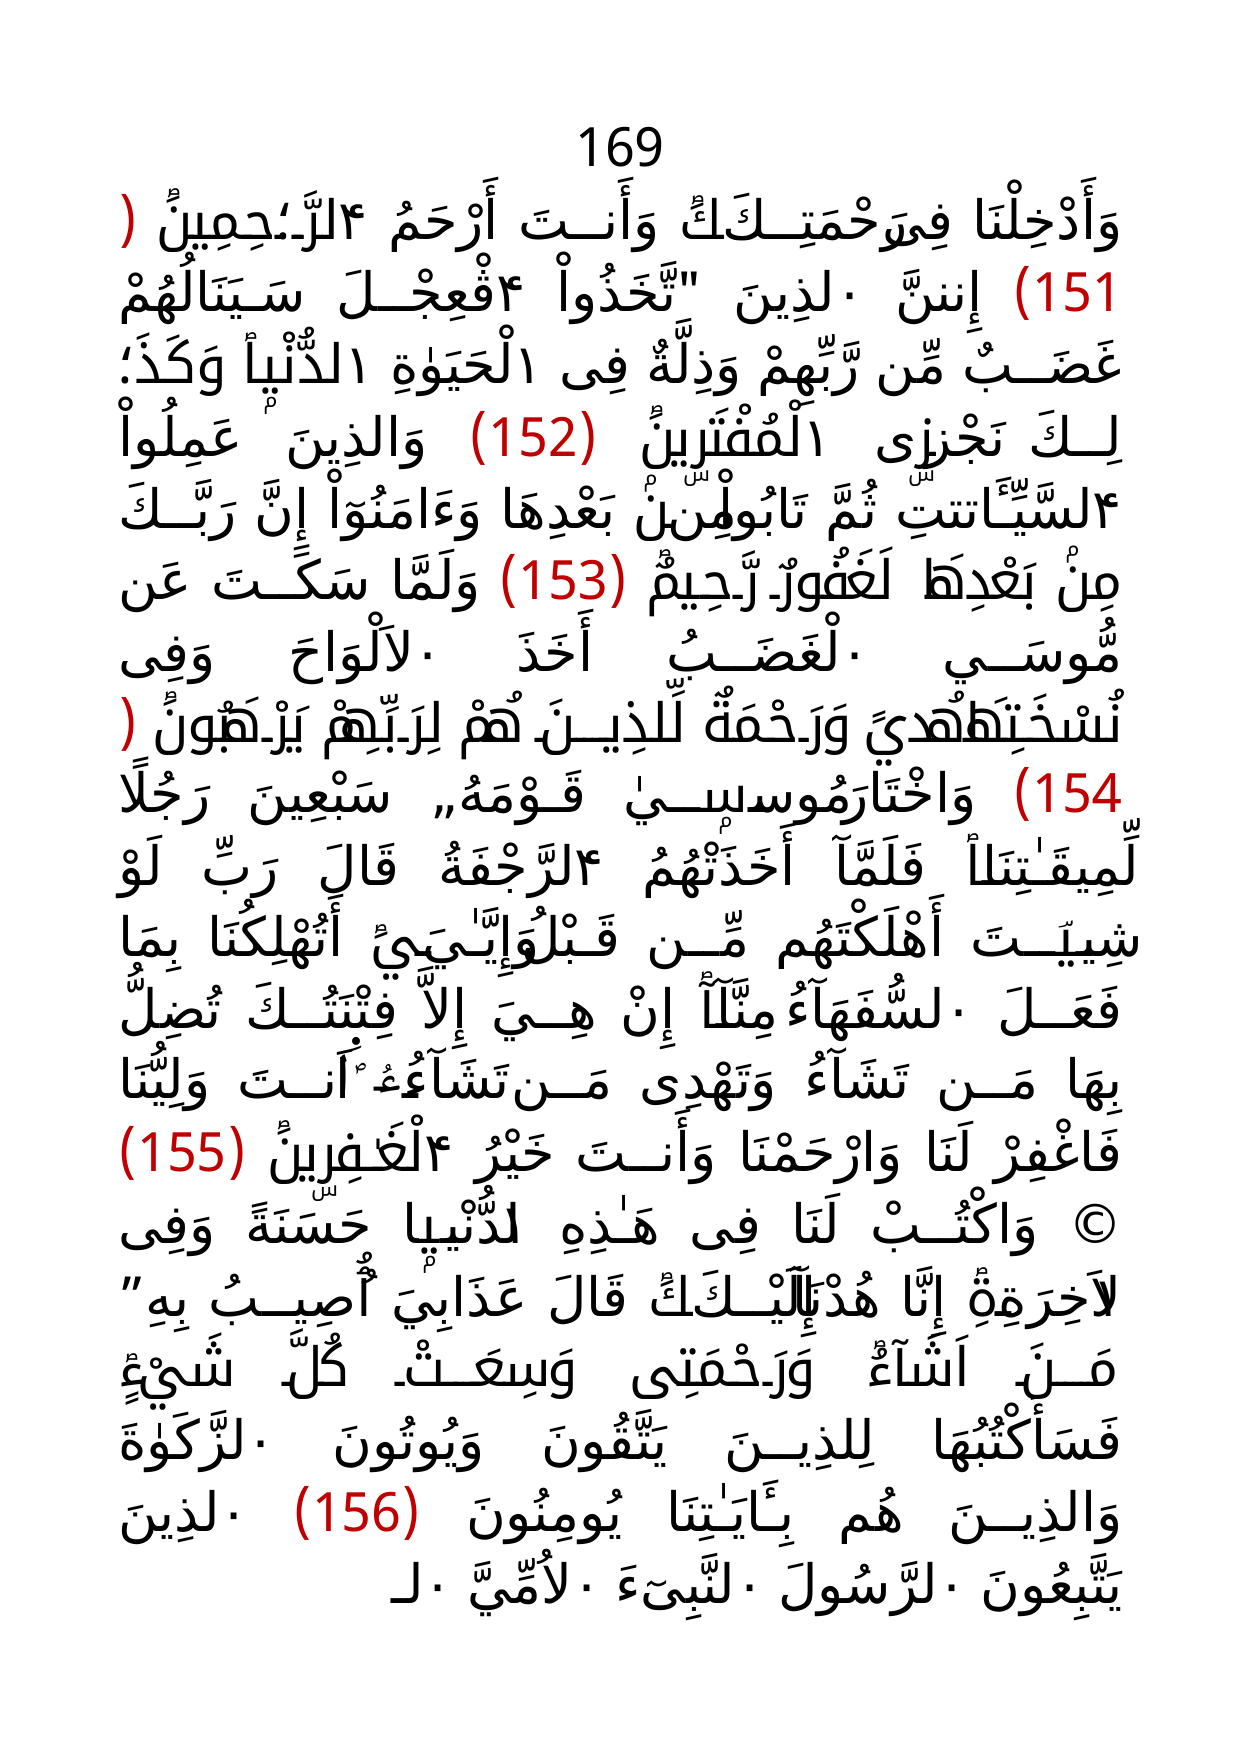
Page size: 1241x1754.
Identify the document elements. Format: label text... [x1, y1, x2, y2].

text وَأَدْخِلْنَا فِى رَحْمَتِــكَؐ وَأَنــتَ أَرْحَمُ ۴لرَّ؛حِمِينَؐ (151) إِنننَّ ۰لذِينَ "تَّخَذُواْ ۴ڤْعِجْــلَ سَـيَنَالُهُمْ غَضَــبٌ مِّن رَّبِّهِمْ وَذِلَّةٌ فِى ۱لْحَيَوٰةِ ۱لدُّنْيۭاؐ وَكَذَ؛لِــكَ نَجْزۣى ۱لْمُفْتَرۣينَؐ (152) وَالذِينَ عَمِلُواْ ۴لسَّيِّـَٔاتتتِ ثُمَّ تَابُواْ مِنۢ بَعْدِهَا وَءَامَنُوٓاْ إِنَّ رَبَّــكَ مِنۢ بَعْدِهَا لَغَفُورٌ رَّحِيمٌؐ (153) وَلَمَّا سَكَــتَ عَن مُّوسَــي ۰لْغَضَــبُ أَخَذَ ۰لاَلْوَاحَ وَفِى نُسْخَتِهَاهُديً وَرَحْمَةٌ لِّلذِيــنَ هُمْ لِرَبِّهِمْ يَرْهَبُونَؐ (154) وَاخْتَارَ مُوسۭــيٰ قَـوْمَهُ„ سَبْعِينَ رَجُلًا لِّمِيقَـٰتِنَاؐ فَلَمَّآ أَخَذَتْهُمُ ۴لرَّجْفَةُ قَالَ رَبِّ لَوْ شِيؔــتَ أَهْلَكْتَهُم مِّــن قَـبْلُ وَإِيَّـٰيَؐ أَتُهْلِكُنَا بِمَا فَعَــلَ ۰لسُّفَهَآءُ مِنَّآؐ إِنْ هِــيَ إِلاَّ فِتْنَتُــكَ تُضِلُّ بِهَا مَــن تَشَآءُ وَتَهْدِى مَــن تَشَآءُؐ اَ۬نــتَ وَلِيُّنَا فَاغْفِرْ لَنَا وَارْحَمْنَا وَأَنــتَ خَيْرُ ۴لْغَـٰفِرۣينَؐ (155) © وَاكْتُــبْ لَنَا فِى هَـٰذِهِ ۱لدُّنْيۭا حَسَنَةً وَفِى ۱لاَخِرَةِؐ إِنَّا هُدْنَآ إِلَيْــكَؐ قَالَ عَذَابِيَ ٱُصِيــبُ بِهِ” مَــنَ اَشَآءُؐ وَرَحْمَتِى وَسِعَــتْ كُلَّ شَيْءٍؐ فَسَأَكْتُبُهَا لِلذِيــنَ يَتَّقُونَ وَيُوتُونَ ۰لزَّكَوٰةَ وَالذِيــنَ هُم بِـَٔايَـٰتِنَا يُومِنُونَ (156) ۰لذِينَ يَتَّبِعُونَ ۰لرَّسُولَ ۰لنَّبِىٓءَ ۰لاُمِّيَّ ۰ﻟـ﮲ [118, 189, 1122, 1626]
text 169 [118, 118, 1122, 189]
